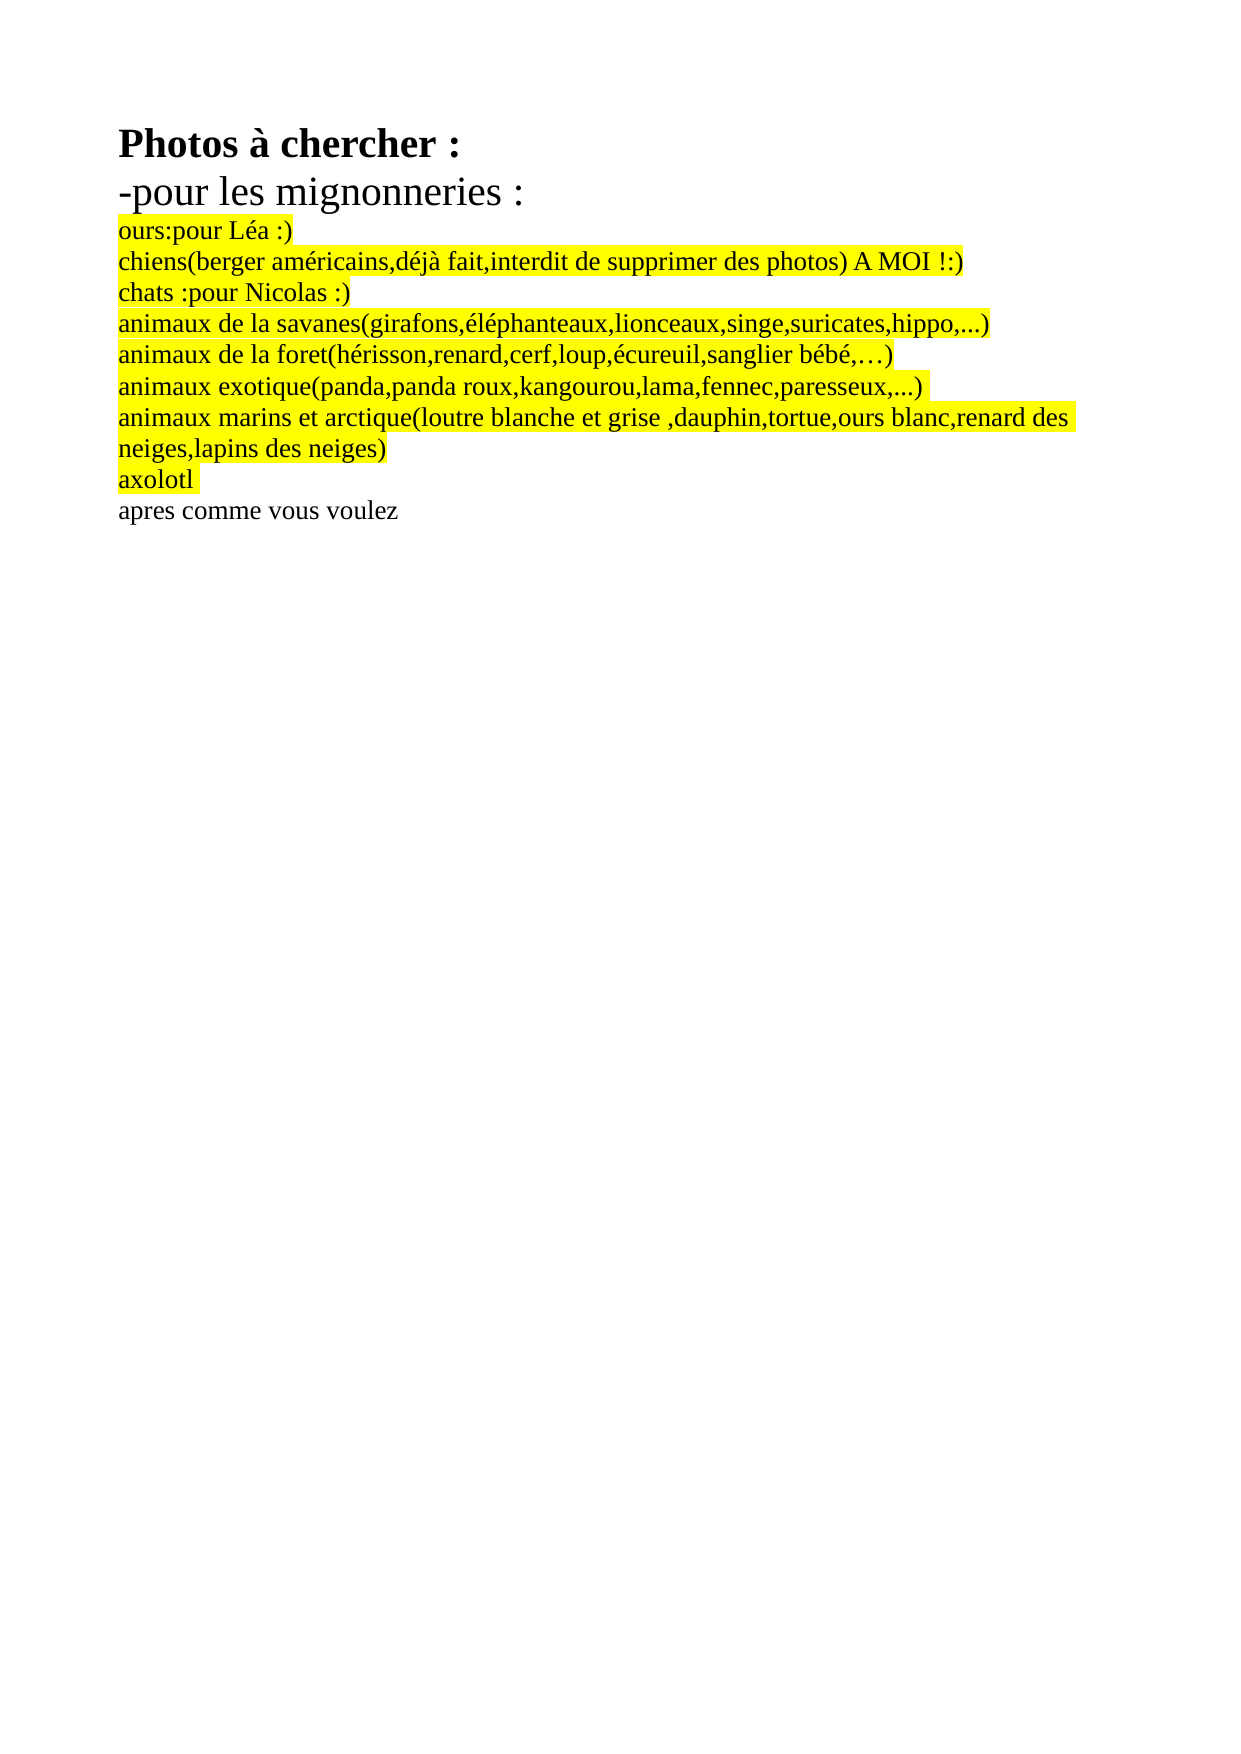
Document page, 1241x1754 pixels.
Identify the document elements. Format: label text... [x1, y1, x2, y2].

text animaux exotique(panda,panda roux,kangourou,lama,fennec,paresseux,...) [118, 370, 1122, 401]
text axolotl [118, 463, 1122, 494]
text animaux marins et arctique(loutre blanche et grise ,dauphin,tortue,ours blanc,renard des neiges,lapins des neiges) [118, 401, 1122, 463]
text animaux de la savanes(girafons,éléphanteaux,lionceaux,singe,suricates,hippo,...) [118, 307, 1122, 338]
text ours:pour Léa :) [118, 214, 1122, 245]
text apres comme vous voulez [118, 494, 1122, 525]
text Photos à chercher : [118, 118, 1122, 166]
text -pour les mignonneries : [118, 166, 1122, 214]
text chiens(berger américains,déjà fait,interdit de supprimer des photos) A MOI !:) [118, 245, 1122, 276]
text chats :pour Nicolas :) [118, 276, 1122, 307]
text animaux de la foret(hérisson,renard,cerf,loup,écureuil,sanglier bébé,…) [118, 338, 1122, 370]
